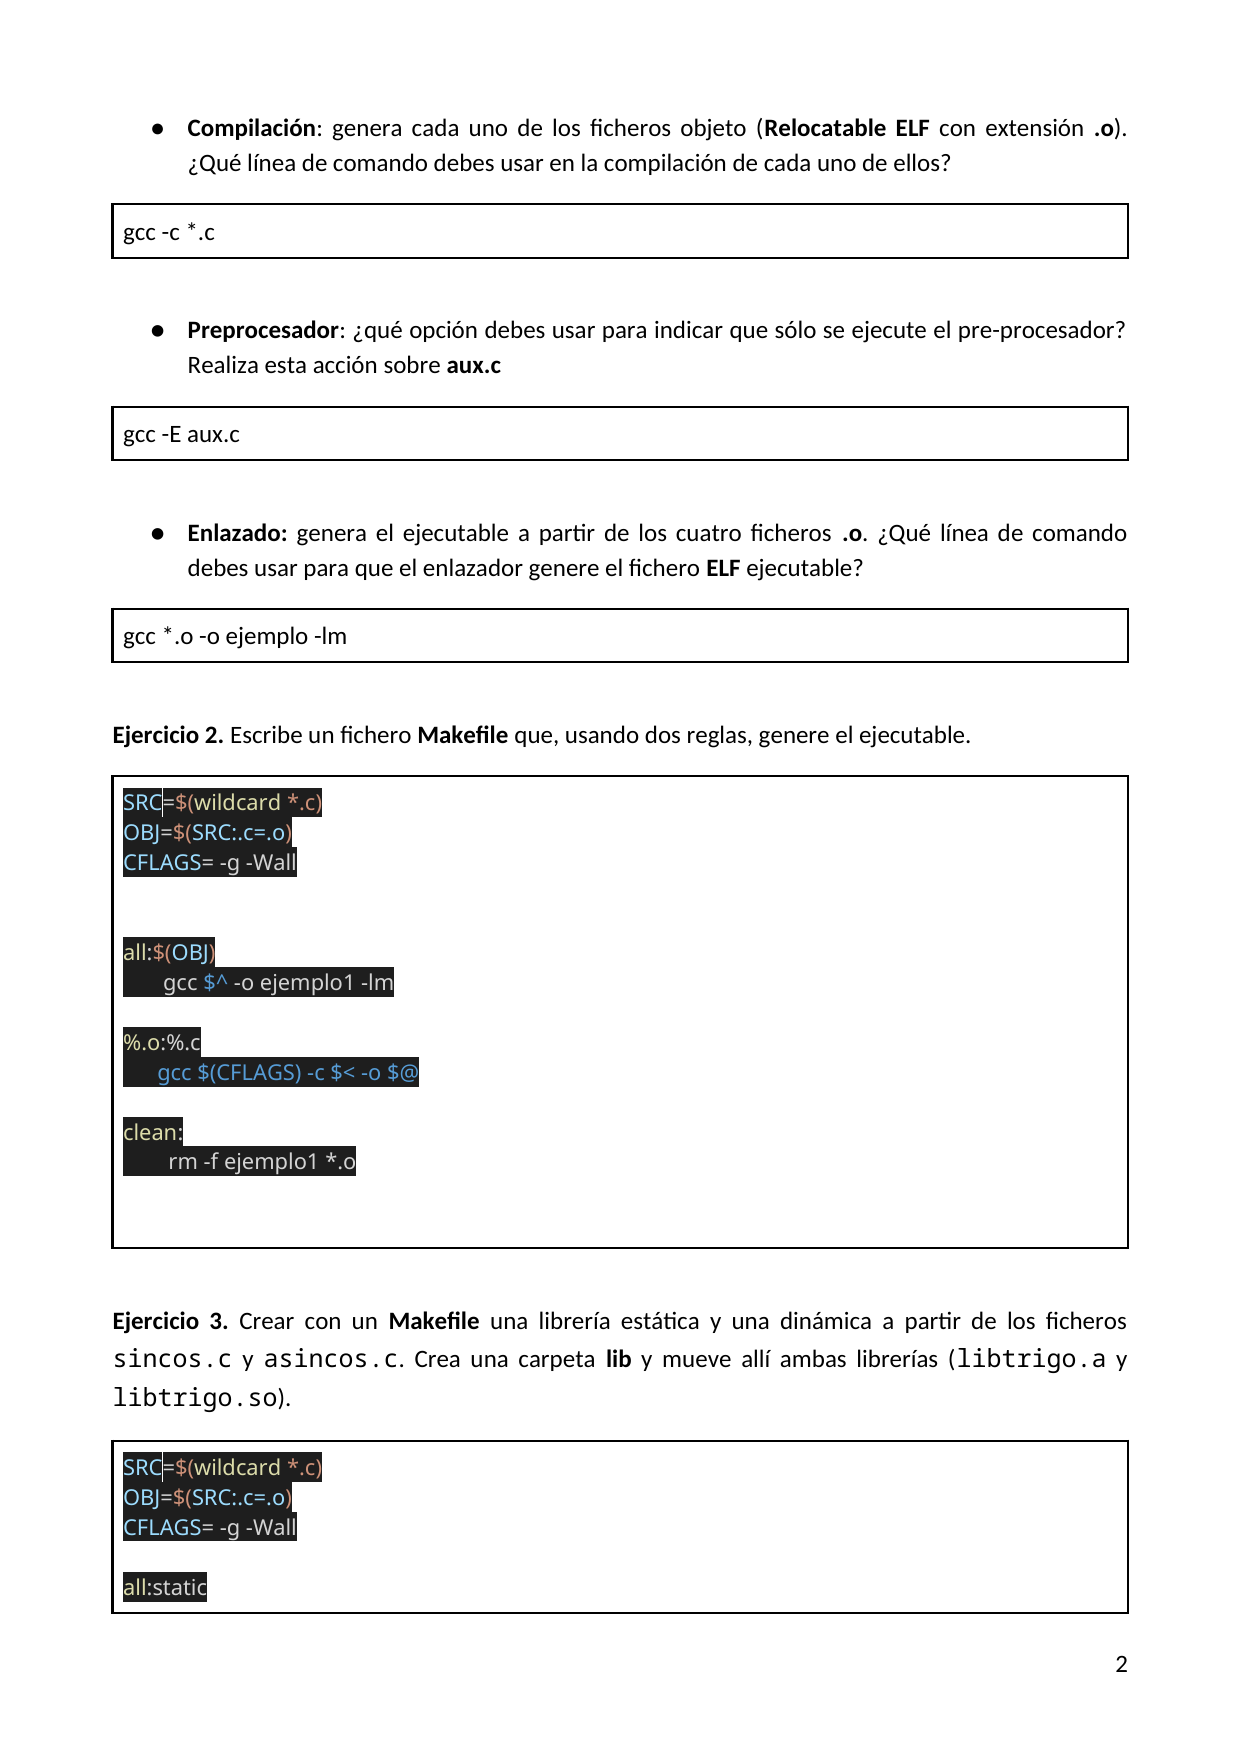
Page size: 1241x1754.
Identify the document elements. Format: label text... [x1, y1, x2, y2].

table_header SRC=$(wildcard *.c) OBJ=$(SRC:.c=.o) CFLAGS= -g -Wall all:static [114, 1442, 1127, 1612]
table_header gcc -E aux.c [114, 408, 1127, 459]
table_header gcc *.o -o ejemplo -lm [114, 610, 1127, 661]
list Preprocesador: ¿qué opción debes usar para indicar que sólo se ejecute el pre-procesador? Realiza esta acción sobre aux.c [150, 315, 1128, 380]
table_header SRC=$(wildcard *.c) OBJ=$(SRC:.c=.o) CFLAGS= -g -Wall all:$(OBJ) gcc $^ -o ejemplo1 -lm %.o:%.c gcc $(CFLAGS) -c $< -o $@ clean: rm -f ejemplo1 *.o [114, 777, 1127, 1247]
list Compilación: genera cada uno de los ficheros objeto (Relocatable ELF con extensión .o). ¿Qué línea de comando debes usar en la compilación de cada uno de ellos? [150, 112, 1128, 178]
list Enlazado: genera el ejecutable a partir de los cuatro ficheros .o. ¿Qué línea de comando debes usar para que el enlazador genere el fichero ELF ejecutable? [150, 517, 1128, 582]
text Ejercicio 3. Crear con un Makefile una librería estática y una dinámica a partir de los ficheros sincos.c y asincos.c. Crea una carpeta lib y mueve allí ambas librerías (libtrigo.a y libtrigo.so). [112, 1305, 1128, 1414]
text Ejercicio 2. Escribe un fichero Makefile que, usando dos reglas, genere el ejecutable. [112, 719, 1128, 749]
table_header gcc -c *.c [114, 205, 1127, 257]
